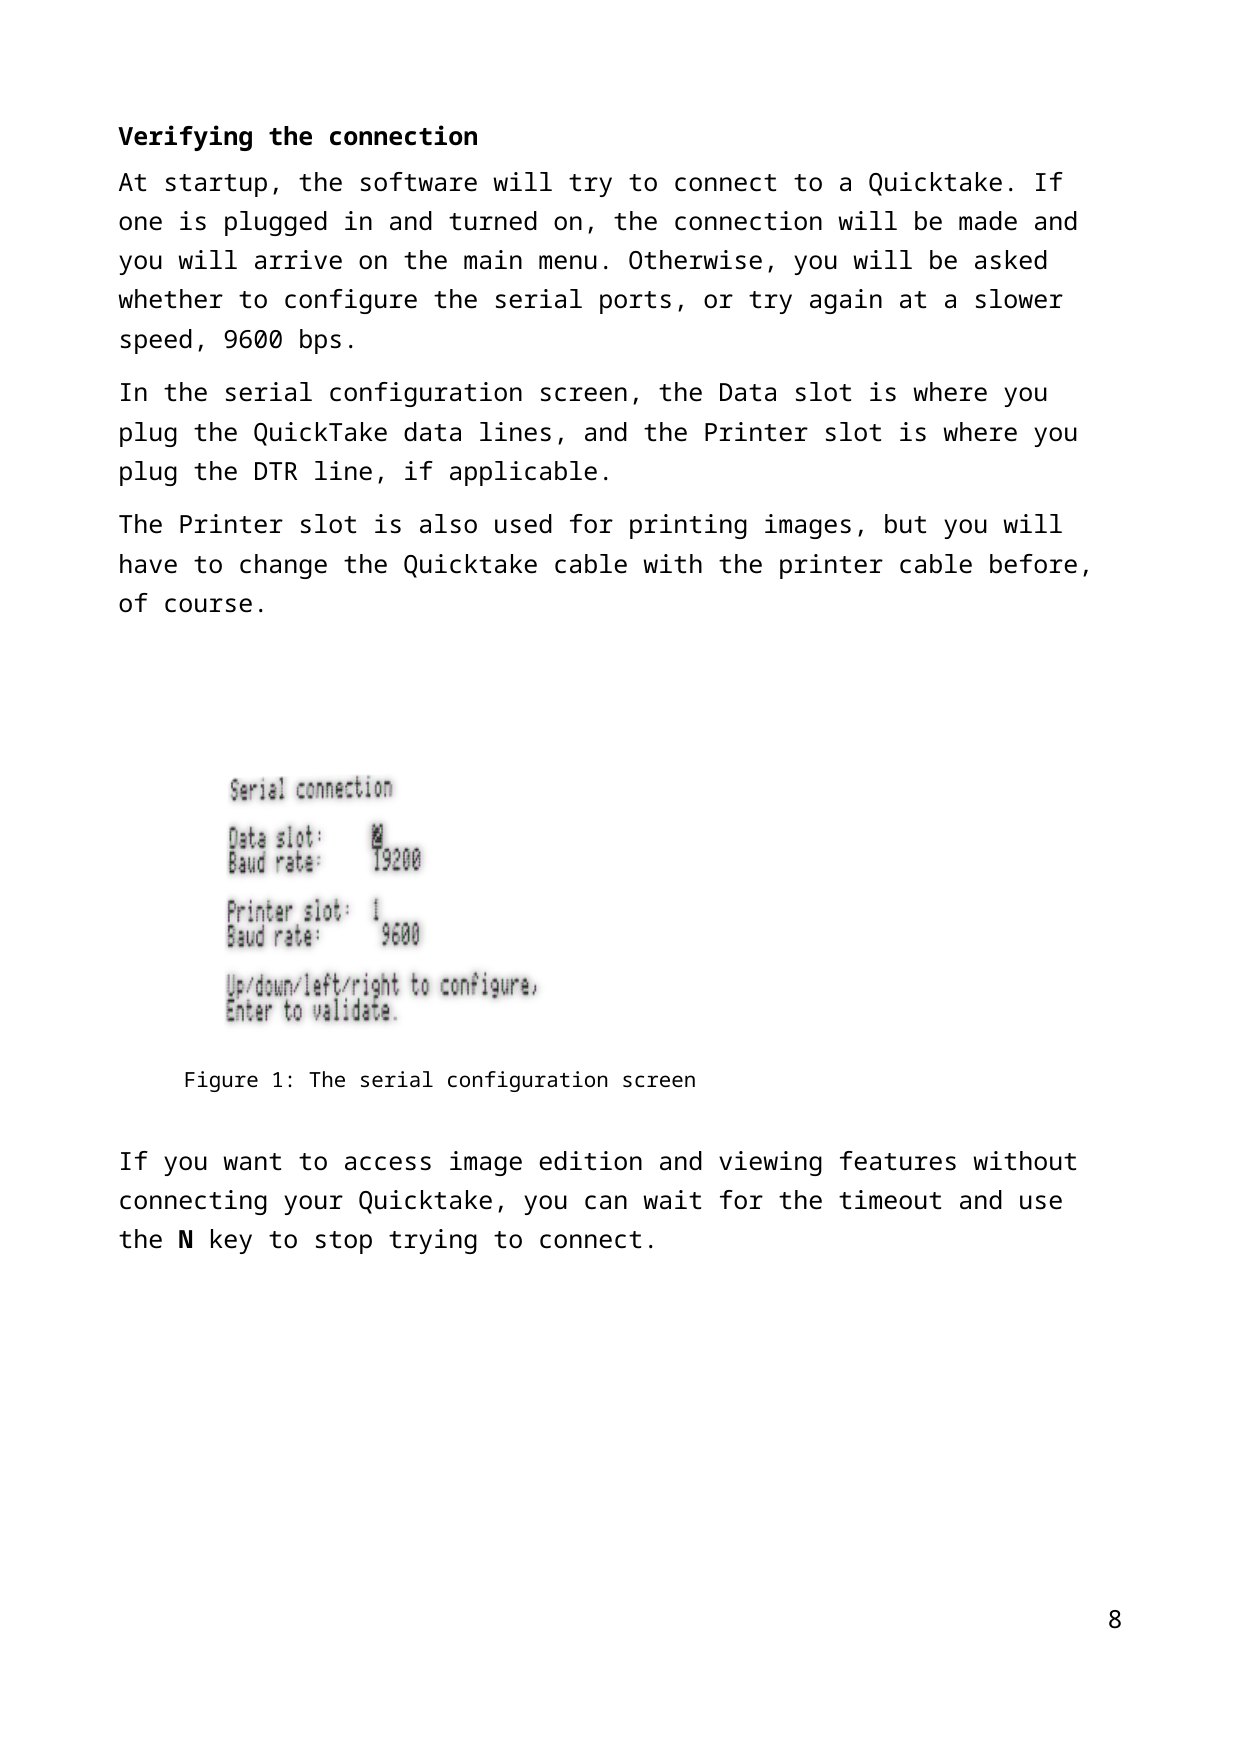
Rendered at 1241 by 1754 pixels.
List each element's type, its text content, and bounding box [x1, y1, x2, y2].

text Figure 1: The serial configuration screen [183, 1066, 1057, 1093]
picture [183, 772, 1057, 1066]
text In the serial configuration screen, the Data slot is where you plug the QuickTake data lines, and the Printer slot is where you plug the DTR line, if applicable. [118, 375, 1122, 487]
text The Printer slot is also used for printing images, but you will have to change the Quicktake cable with the printer cable before, of course. [118, 507, 1122, 619]
text If you want to access image edition and viewing features without connecting your Quicktake, you can wait for the timeout and use the N key to stop trying to connect. [118, 1143, 1122, 1256]
text At startup, the software will try to connect to a Quicktake. If one is plugged in and turned on, the connection will be made and you will arrive on the main menu. Otherwise, you will be asked whether to configure the serial ports, or try again at a slower speed, 9600 bps. [118, 165, 1122, 355]
subtitle Verifying the connection [118, 118, 1122, 152]
